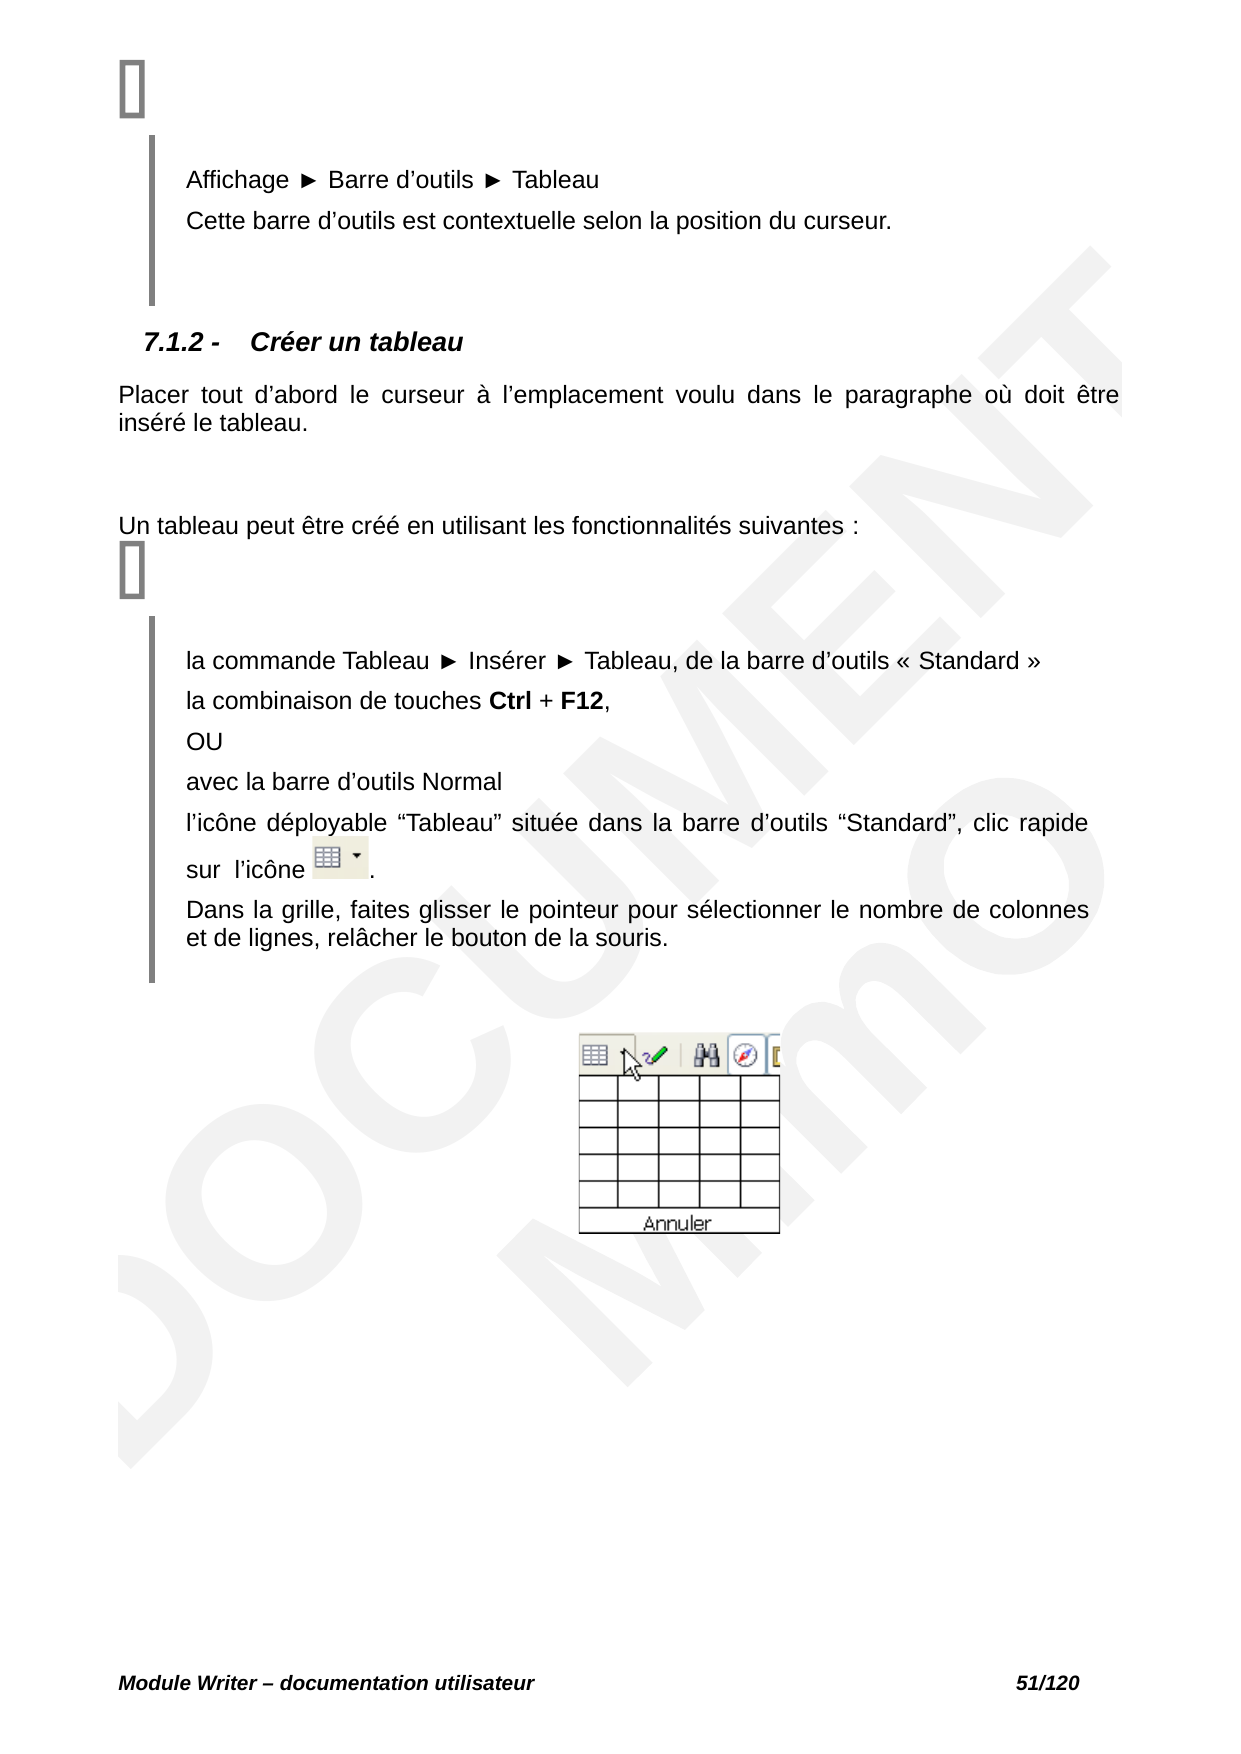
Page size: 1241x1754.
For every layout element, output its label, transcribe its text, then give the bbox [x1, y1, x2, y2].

text l’icône déployable “Tableau” située dans la barre d’outils “Standard”, clic rapide sur l’icône . [155, 777, 1122, 865]
text la commande Tableau ► Insérer ► Tableau, de la barre d’outils « Standard » [155, 616, 1122, 656]
text OU [155, 696, 1122, 737]
text 8 [118, 59, 1122, 135]
subtitle Créer un tableau [143, 327, 1122, 357]
text Un tableau peut être créé en utilisant les fonctionnalités suivantes : [118, 512, 1122, 540]
text Affichage ► Barre d’outils ► Tableau [155, 135, 1122, 175]
picture [578, 1031, 781, 1234]
text 8 [118, 540, 1122, 616]
text avec la barre d’outils Normal [155, 737, 1122, 777]
picture [312, 836, 369, 879]
text la combinaison de touches Ctrl + F12, [155, 656, 1122, 696]
text Dans la grille, faites glisser le pointeur pour sélectionner le nombre de colonnes et de lignes, relâcher le bouton de la souris. [155, 865, 1122, 983]
text Cette barre d’outils est contextuelle selon la position du curseur. [155, 175, 1122, 234]
text Placer tout d’abord le curseur à l’emplacement voulu dans le paragraphe où doit être inséré le tableau. [118, 381, 1122, 437]
